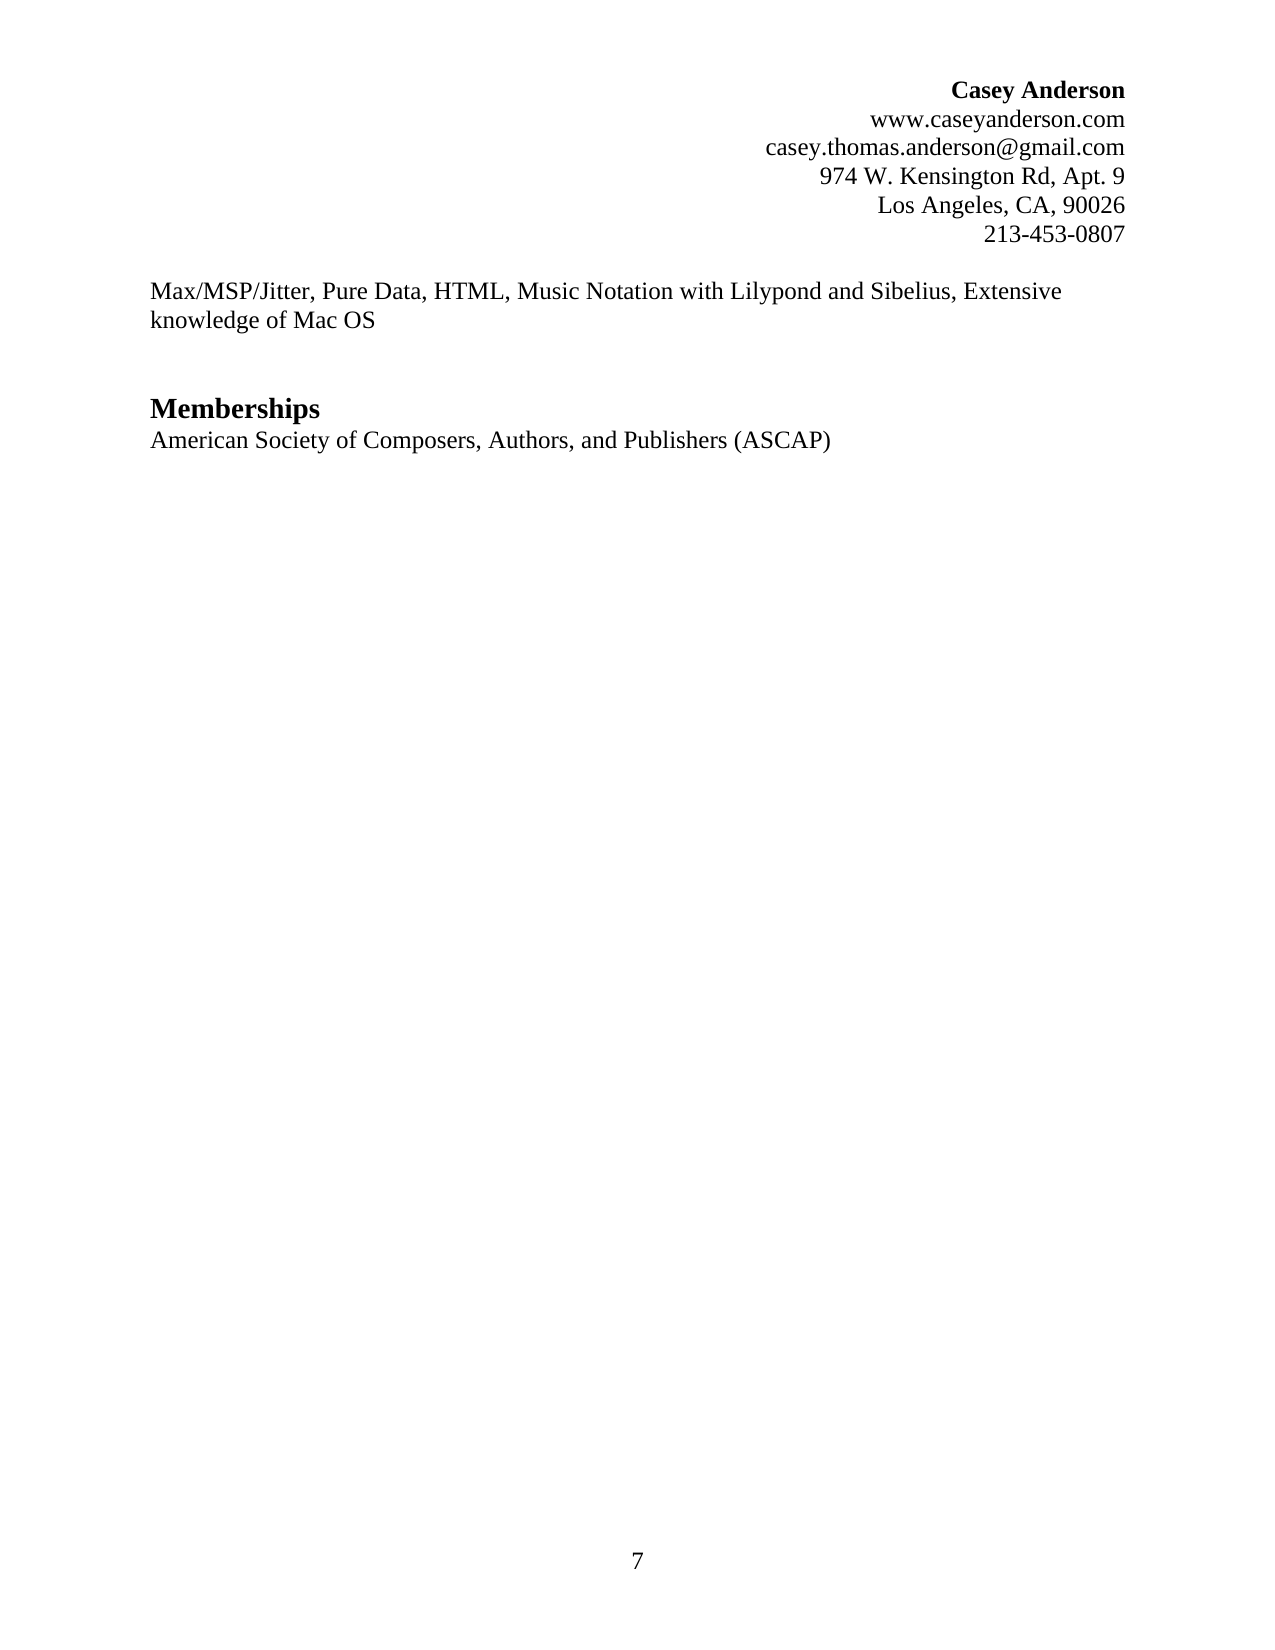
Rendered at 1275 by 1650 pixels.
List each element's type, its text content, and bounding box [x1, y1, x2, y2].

text Max/MSP/Jitter, Pure Data, HTML, Music Notation with Lilypond and Sibelius, Extensive knowledge of Mac OS [150, 276, 1125, 334]
subtitle Memberships [150, 391, 1125, 425]
text American Society of Composers, Authors, and Publishers (ASCAP) [150, 425, 1125, 453]
